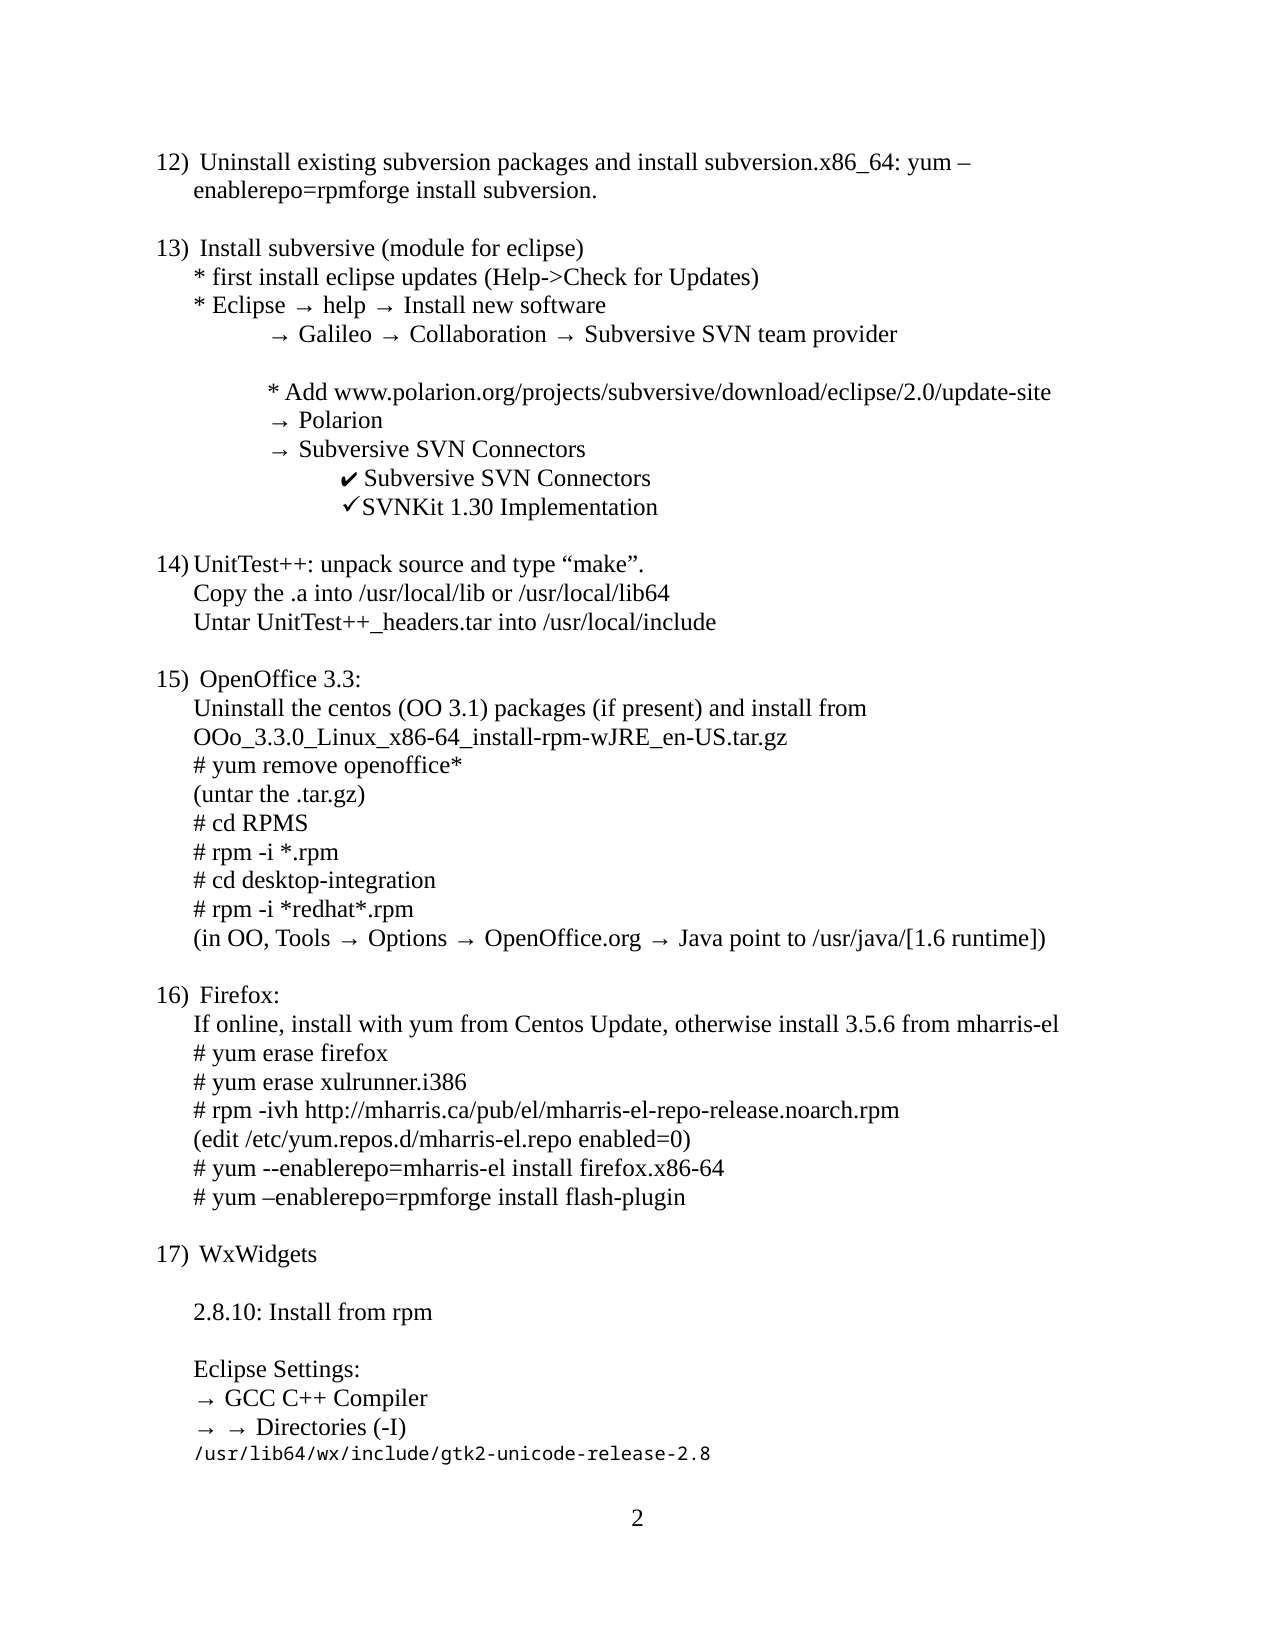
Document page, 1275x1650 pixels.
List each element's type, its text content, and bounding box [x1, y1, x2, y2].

list Firefox: If online, install with yum from Centos Update, otherwise install 3.5.6 from mharris-el # yum erase firefox # yum erase xulrunner.i386 # rpm -ivh http://mharris.ca/pub/el/mharris-el-repo-release.noarch.rpm (edit /etc/yum.repos.d/mharris-el.repo enabled=0) # yum --enablerepo=mharris-el install firefox.x86-64 # yum –enablerepo=rpmforge install flash-plugin [156, 981, 1157, 1211]
list Uninstall existing subversion packages and install subversion.x86_64: yum –enablerepo=rpmforge install subversion. [156, 147, 1157, 233]
list WxWidgets 2.8.10: Install from rpm [156, 1239, 1157, 1326]
list OpenOffice 3.3: Uninstall the centos (OO 3.1) packages (if present) and install from OOo_3.3.0_Linux_x86-64_install-rpm-wJRE_en-US.tar.gz # yum remove openoffice* (untar the .tar.gz) # cd RPMS # rpm -i *.rpm # cd desktop-integration # rpm -i *redhat*.rpm (in OO, Tools → Options → OpenOffice.org → Java point to /usr/java/[1.6 runtime]) [156, 664, 1157, 981]
list Eclipse Settings: → GCC C++ Compiler → → Directories (-I) /usr/lib64/wx/include/gtk2-unicode-release-2.8 [156, 1354, 1157, 1466]
list UnitTest++: unpack source and type “make”. Copy the .a into /usr/local/lib or /usr/local/lib64 Untar UnitTest++_headers.tar into /usr/local/include [156, 549, 1157, 664]
list Install subversive (module for eclipse) * first install eclipse updates (Help->Check for Updates) * Eclipse → help → Install new software → Galileo → Collaboration → Subversive SVN team provider * Add www.polarion.org/projects/subversive/download/eclipse/2.0/update-site → Polarion → Subversive SVN Connectors ✔ Subversive SVN Connectors SVNKit 1.30 Implementation [156, 233, 1157, 521]
